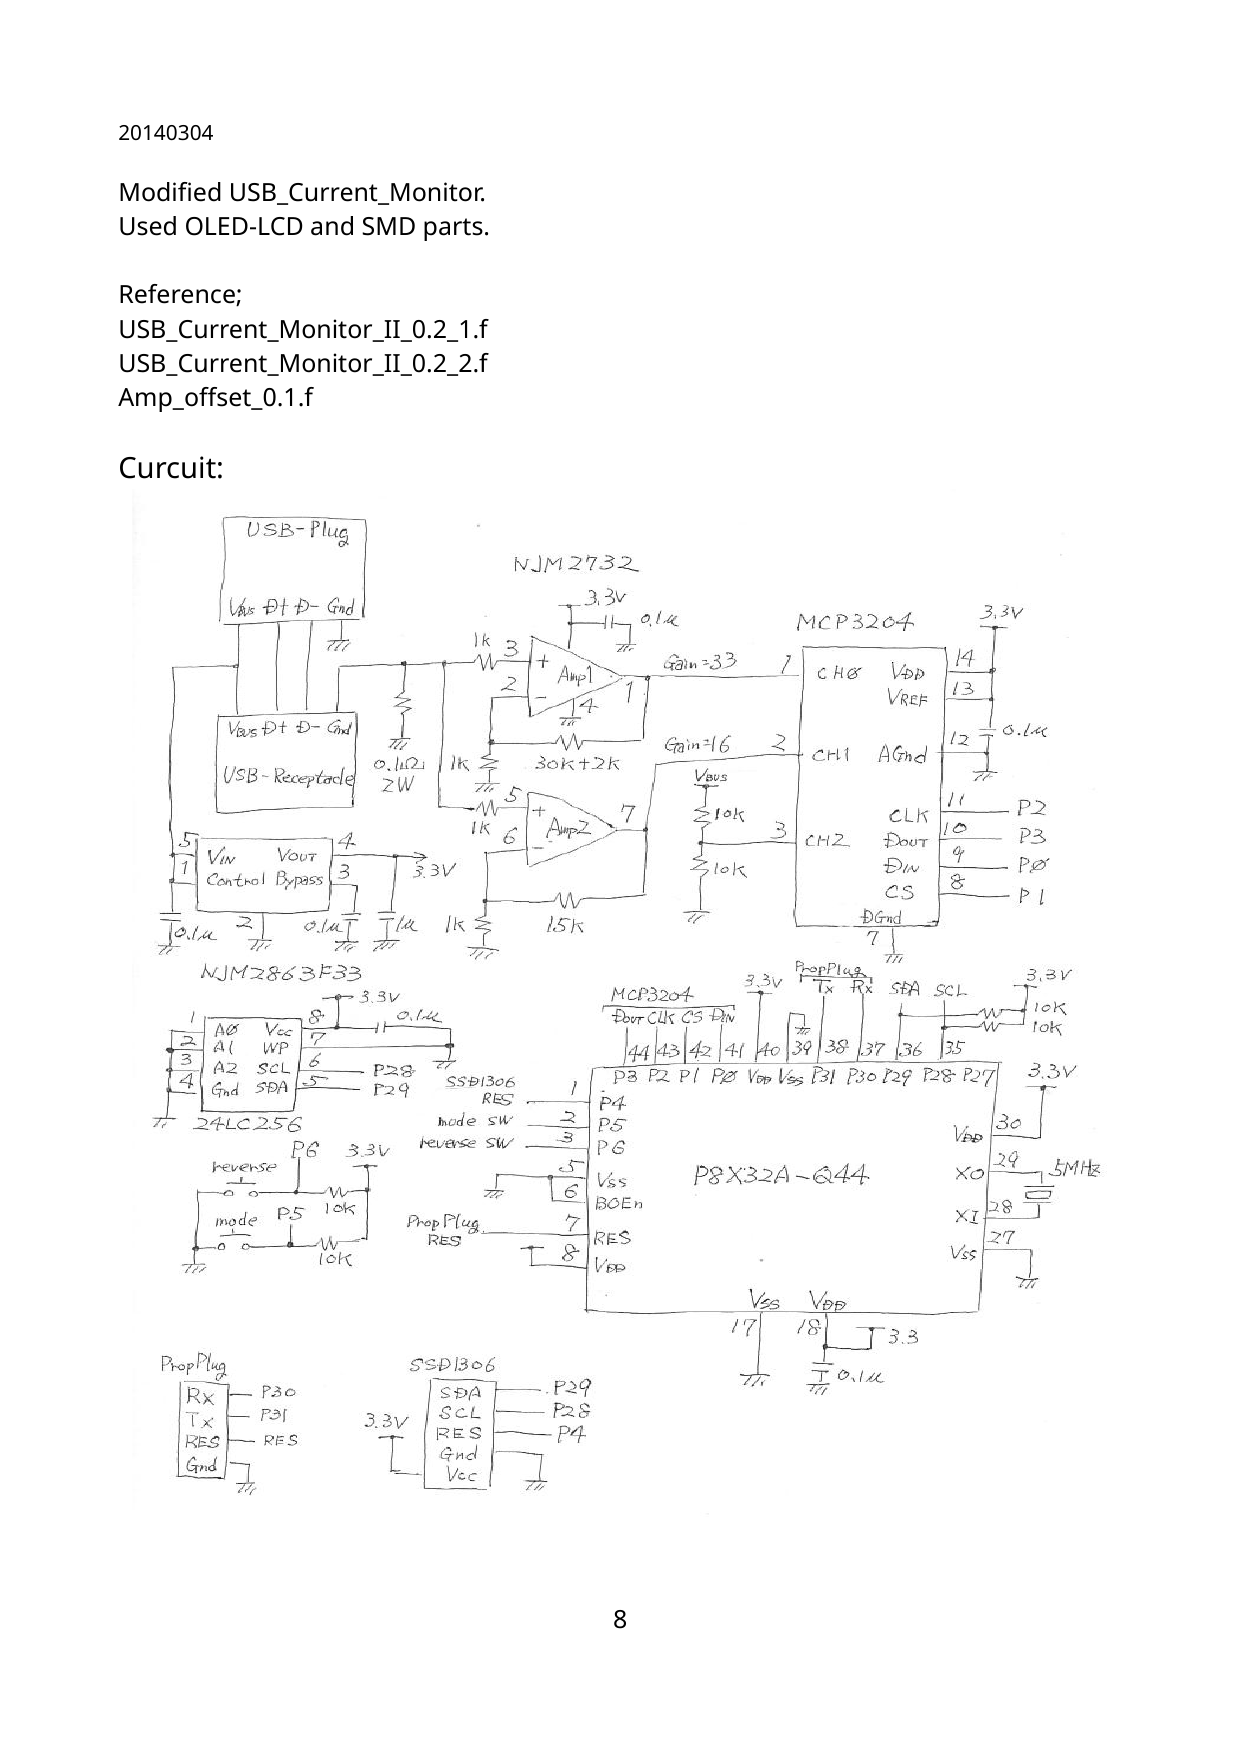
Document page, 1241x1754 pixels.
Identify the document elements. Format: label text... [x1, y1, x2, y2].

text USB_Current_Monitor_II_0.2_2.f [118, 345, 1122, 379]
text USB_Current_Monitor_II_0.2_1.f [118, 311, 1122, 345]
text Reference; [118, 277, 1122, 311]
picture [132, 489, 1110, 1521]
text Amp_offset_0.1.f [118, 379, 1122, 413]
text Used OLED-LCD and SMD parts. [118, 209, 1122, 243]
text Modified USB_Current_Monitor. [118, 175, 1122, 209]
text Curcuit: [118, 447, 1122, 487]
text 20140304 [118, 118, 1122, 147]
